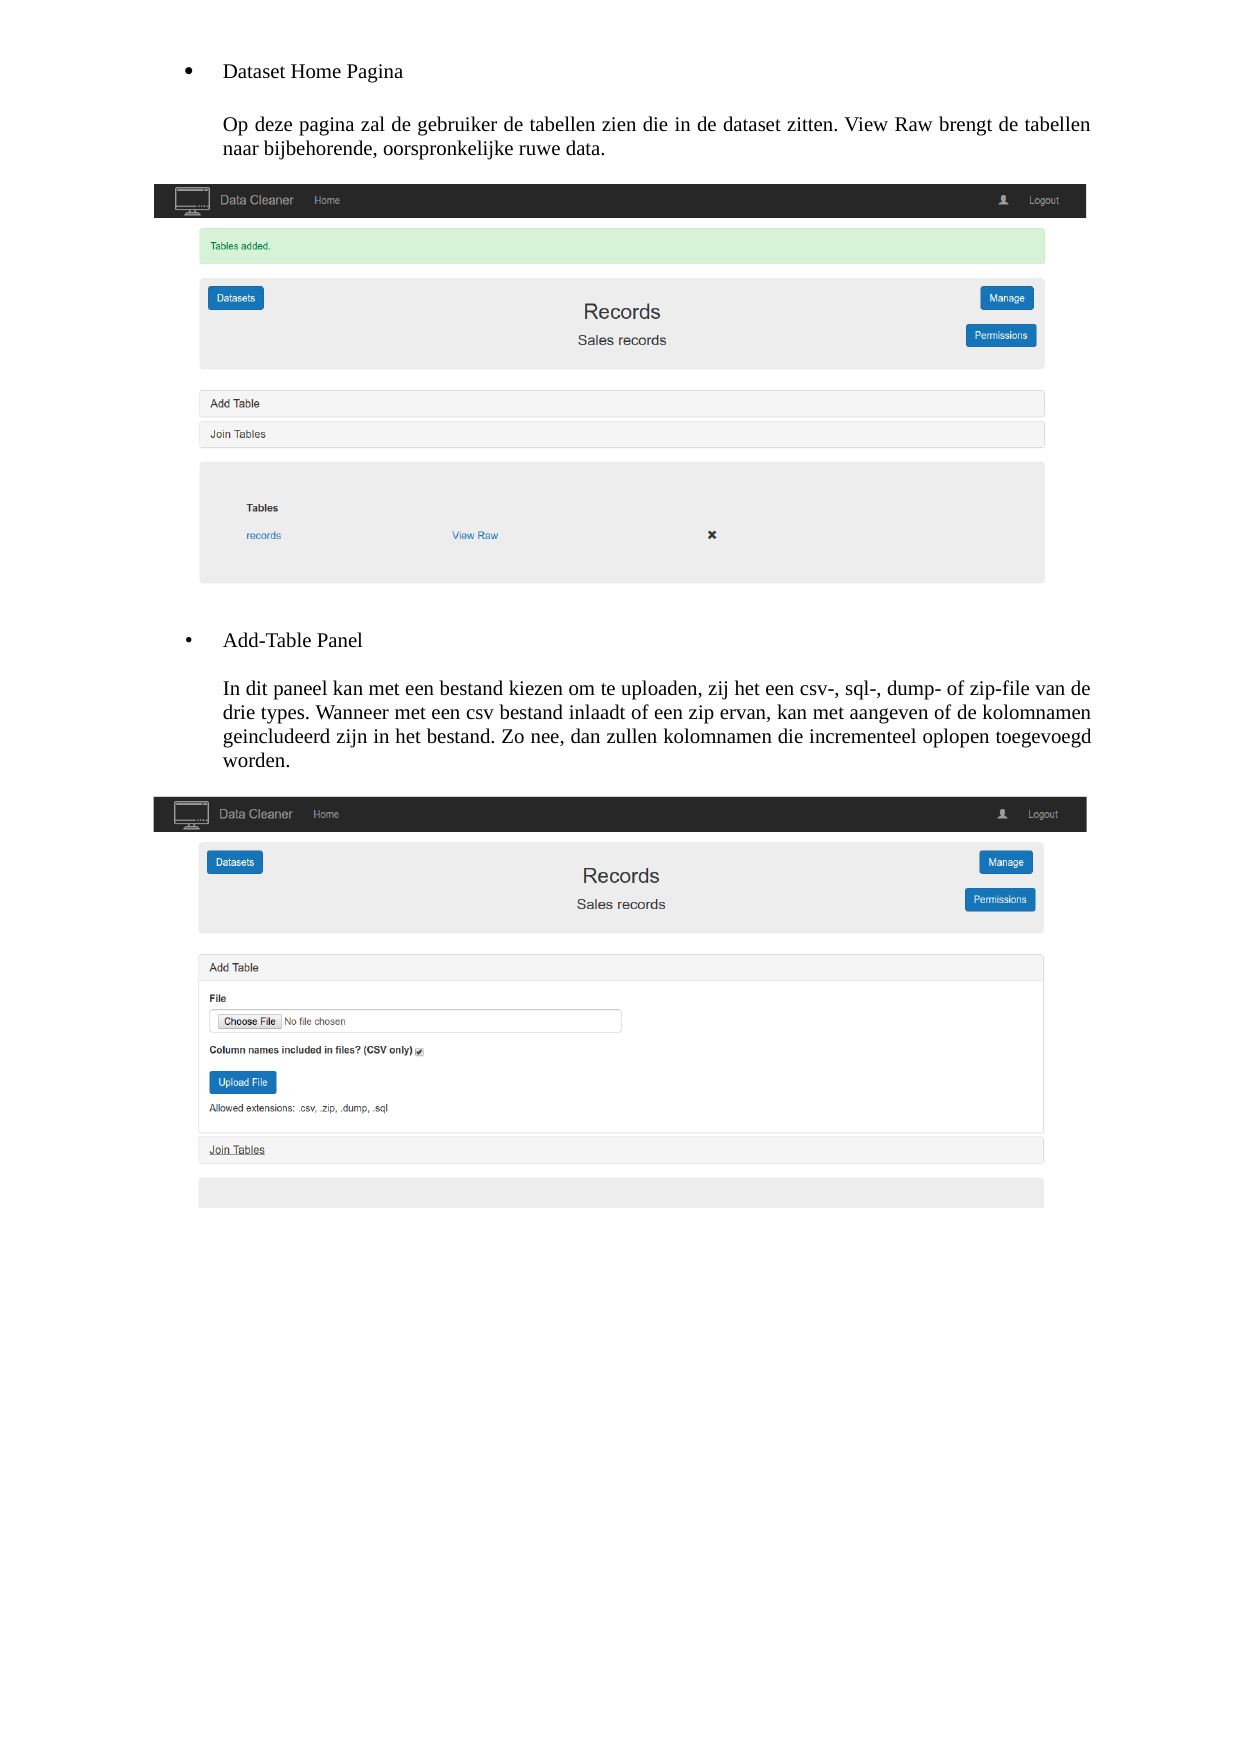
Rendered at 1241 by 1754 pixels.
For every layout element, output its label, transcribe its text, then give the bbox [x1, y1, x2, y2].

list Dataset Home Pagina [185, 59, 1093, 83]
text Op deze pagina zal de gebruiker de tabellen zien die in de dataset zitten. View Raw brengt de tabellen naar bijbehorende, oorspronkelijke ruwe data. [223, 112, 1093, 160]
list In dit paneel kan met een bestand kiezen om te uploaden, zij het een csv-, sql-, dump- of zip-file van de drie types. Wanneer met een csv bestand inlaadt of een zip ervan, kan met aangeven of de kolomnamen geincludeerd zijn in het bestand. Zo nee, dan zullen kolomnamen die incrementeel oplopen toegevoegd worden. [185, 676, 1093, 772]
picture [154, 184, 1087, 604]
picture [153, 796, 1087, 1208]
list Add-Table Panel [185, 628, 1093, 652]
